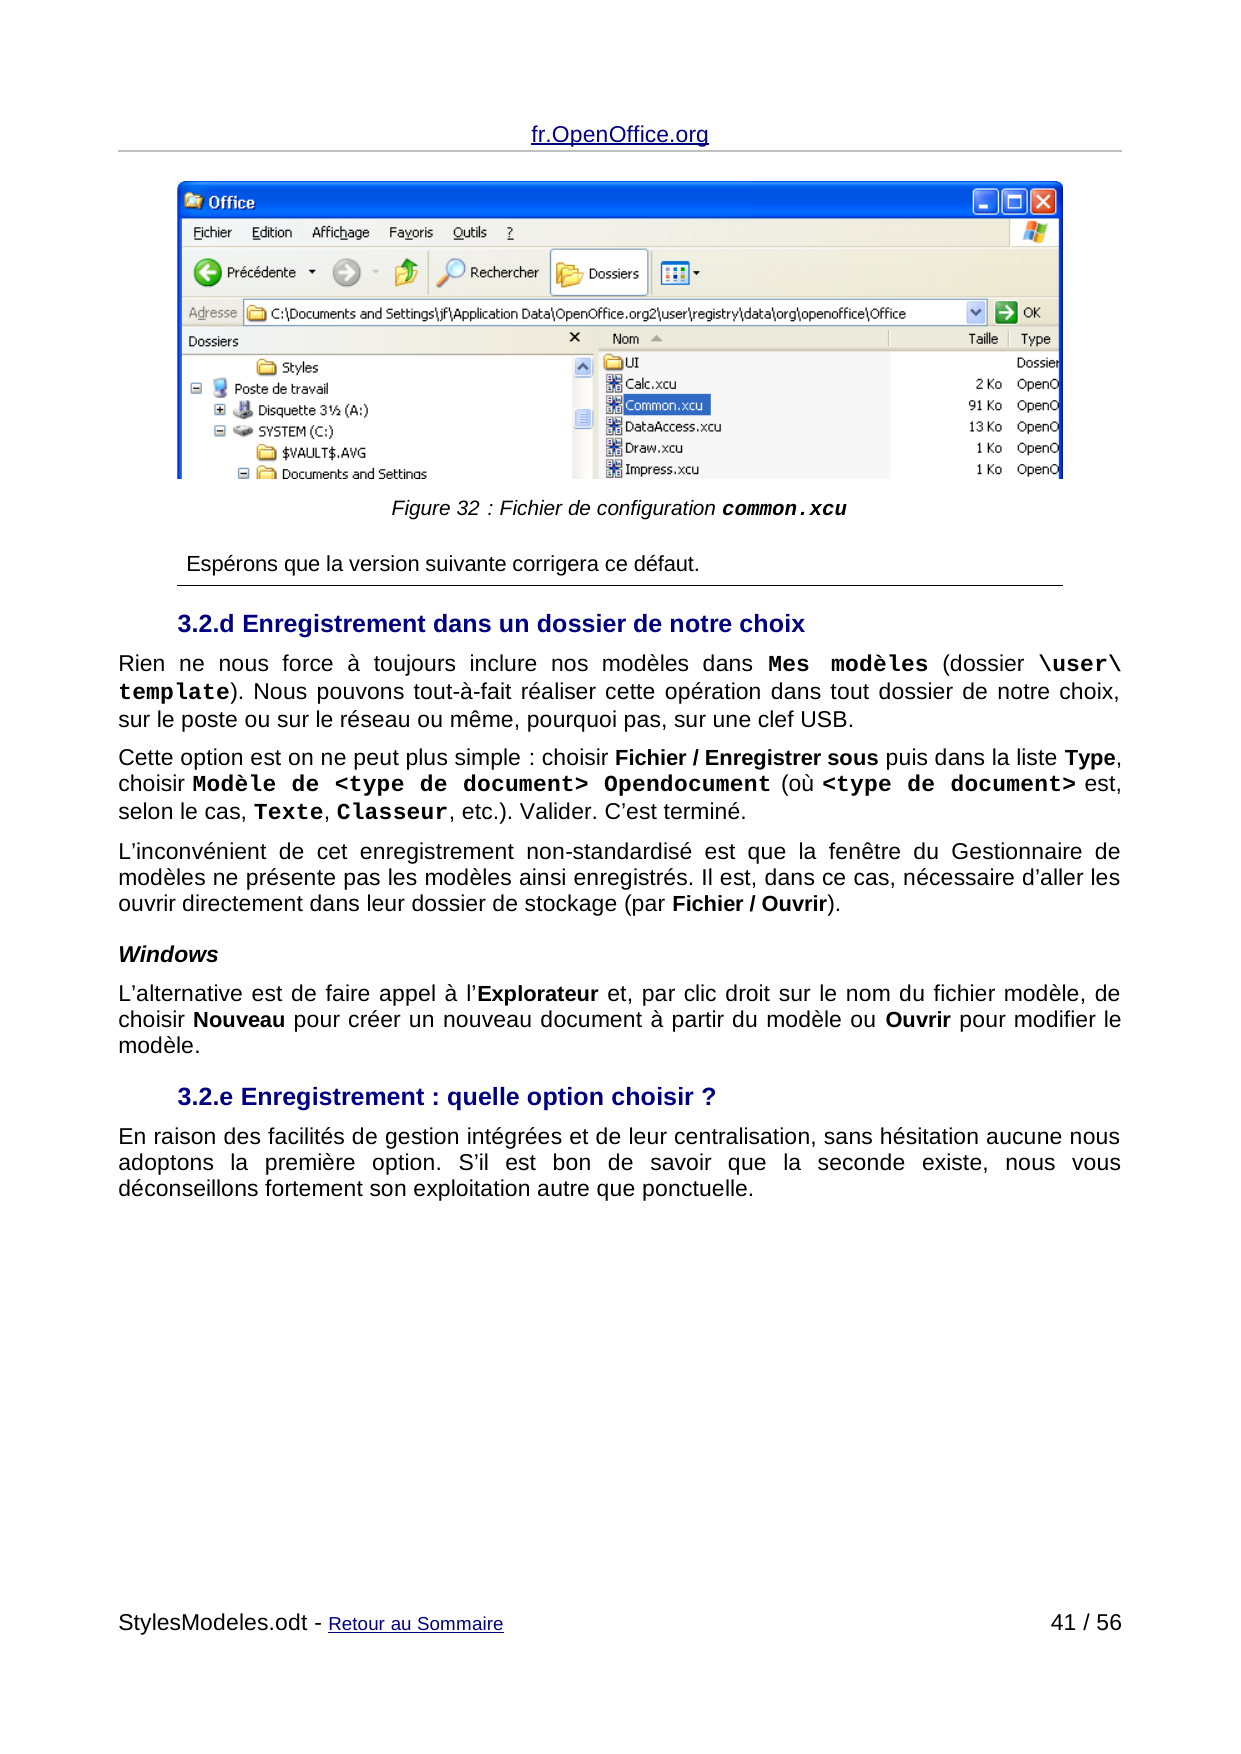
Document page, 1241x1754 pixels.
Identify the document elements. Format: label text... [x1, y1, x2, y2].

text Cette option est on ne peut plus simple : choisir Fichier / Enregistrer sous puis dans la liste Type, choisir Modèle de <type de document> Opendocument (où <type de document> est, selon le cas, Texte, Classeur, etc.). Valider. C’est terminé. [118, 744, 1122, 827]
text Rien ne nous force à toujours inclure nos modèles dans Mes modèles (dossier \user\template). Nous pouvons tout-à-fait réaliser cette opération dans tout dossier de notre choix, sur le poste ou sur le réseau ou même, pourquoi pas, sur une clef USB. [118, 650, 1122, 733]
text Figure 32 : Fichier de configuration common.xcu [177, 479, 1063, 522]
subtitle Enregistrement dans un dossier de notre choix [177, 610, 1122, 638]
text L’alternative est de faire appel à l’Explorateur et, par clic droit sur le nom du fichier modèle, de choisir Nouveau pour créer un nouveau document à partir du modèle ou Ouvrir pour modifier le modèle. [118, 980, 1122, 1058]
subtitle Enregistrement : quelle option choisir ? [177, 1083, 1122, 1111]
text Espérons que la version suivante corrigera ce défaut. [177, 522, 1063, 585]
text En raison des facilités de gestion intégrées et de leur centralisation, sans hésitation aucune nous adoptons la première option. S’il est bon de savoir que la seconde existe, nous vous déconseillons fortement son exploitation autre que ponctuelle. [118, 1124, 1122, 1202]
subtitle Windows [118, 942, 1122, 968]
text L’inconvénient de cet enregistrement non-standardisé est que la fenêtre du Gestionnaire de modèles ne présente pas les modèles ainsi enregistrés. Il est, dans ce cas, nécessaire d’aller les ouvrir directement dans leur dossier de stockage (par Fichier / Ouvrir). [118, 838, 1122, 917]
picture [177, 181, 1063, 479]
